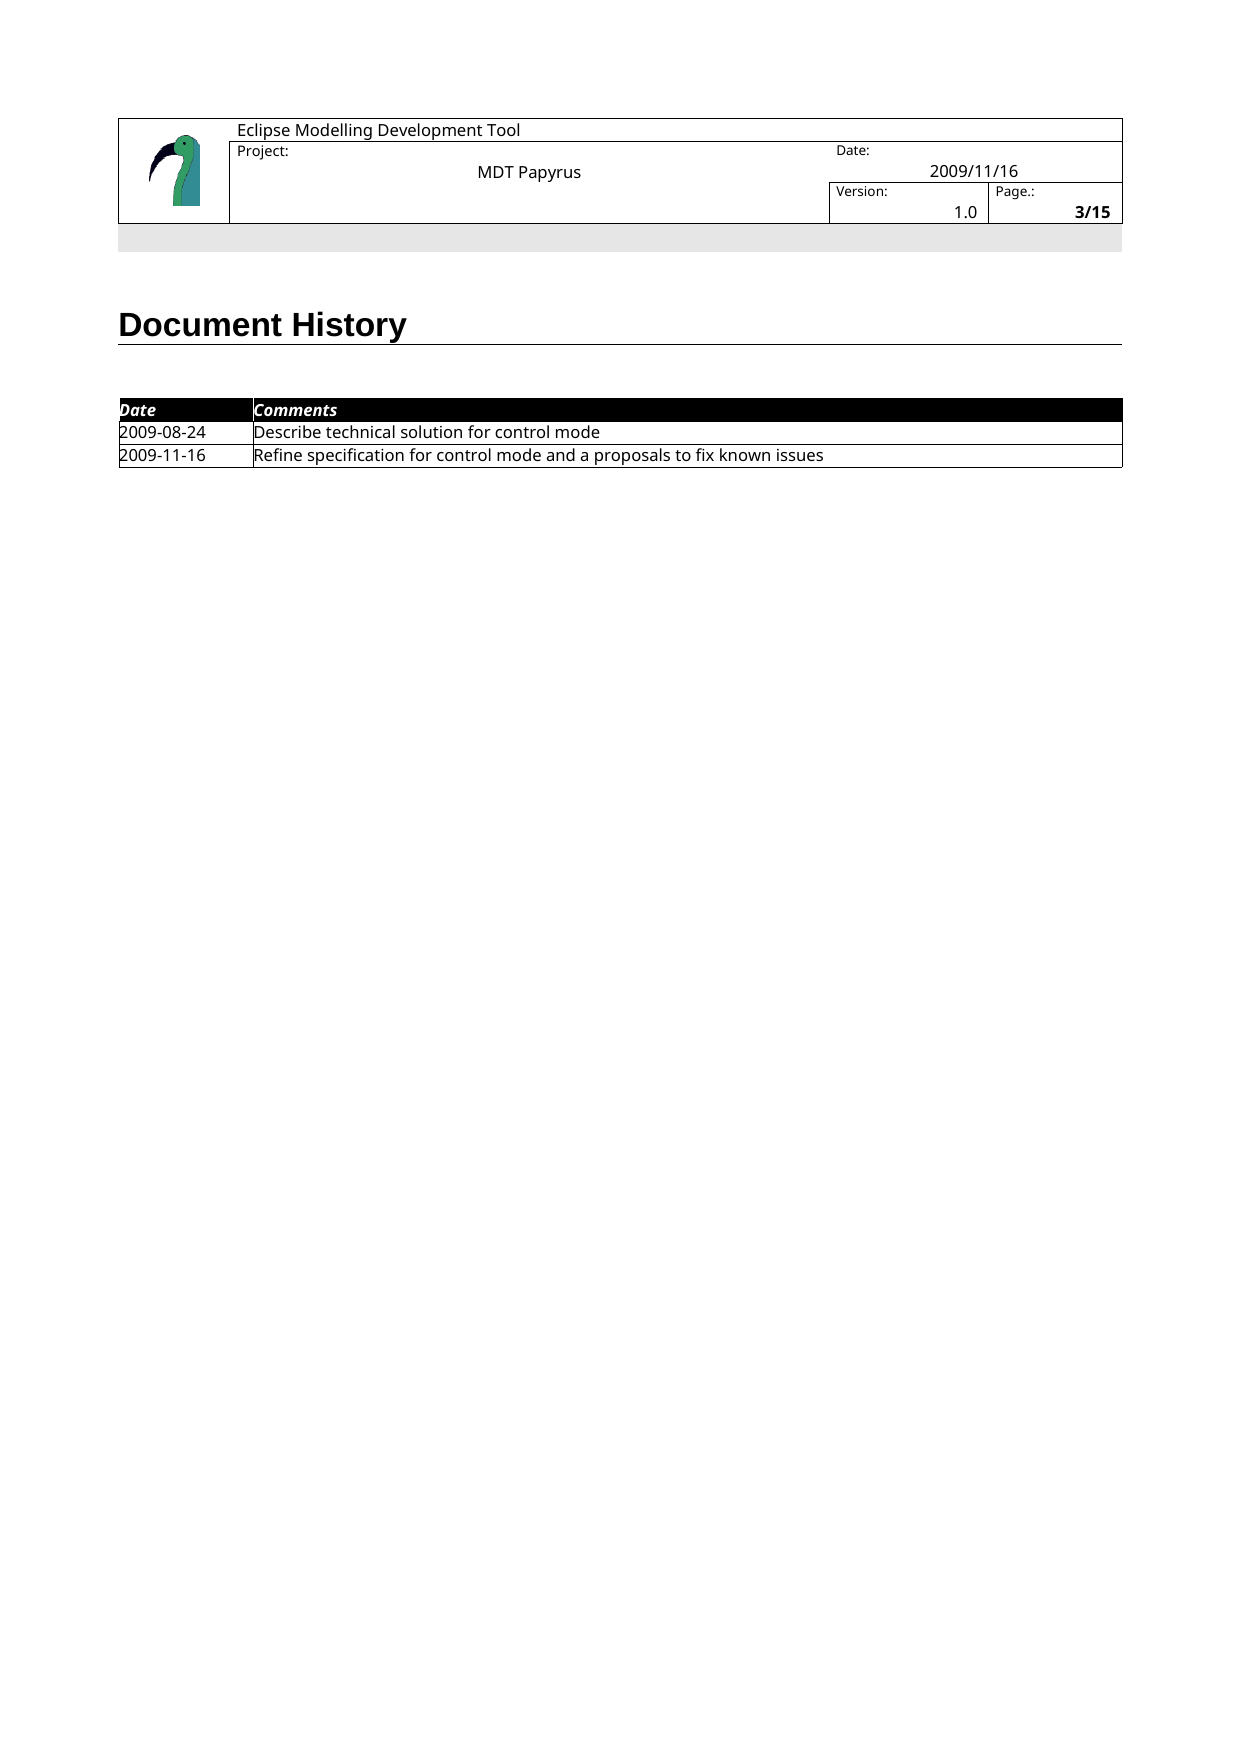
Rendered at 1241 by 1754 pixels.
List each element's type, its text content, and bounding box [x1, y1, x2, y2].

subtitle Document History [118, 306, 1122, 344]
table_cell 2009-08-24 [120, 422, 253, 444]
table_header Comments [254, 399, 1122, 421]
table_cell Describe technical solution for control mode [254, 422, 1122, 444]
table_cell 2009-11-16 [120, 445, 253, 467]
table_header Date [120, 399, 253, 421]
picture [147, 133, 201, 209]
table_cell Refine specification for control mode and a proposals to fix known issues [254, 445, 1122, 467]
